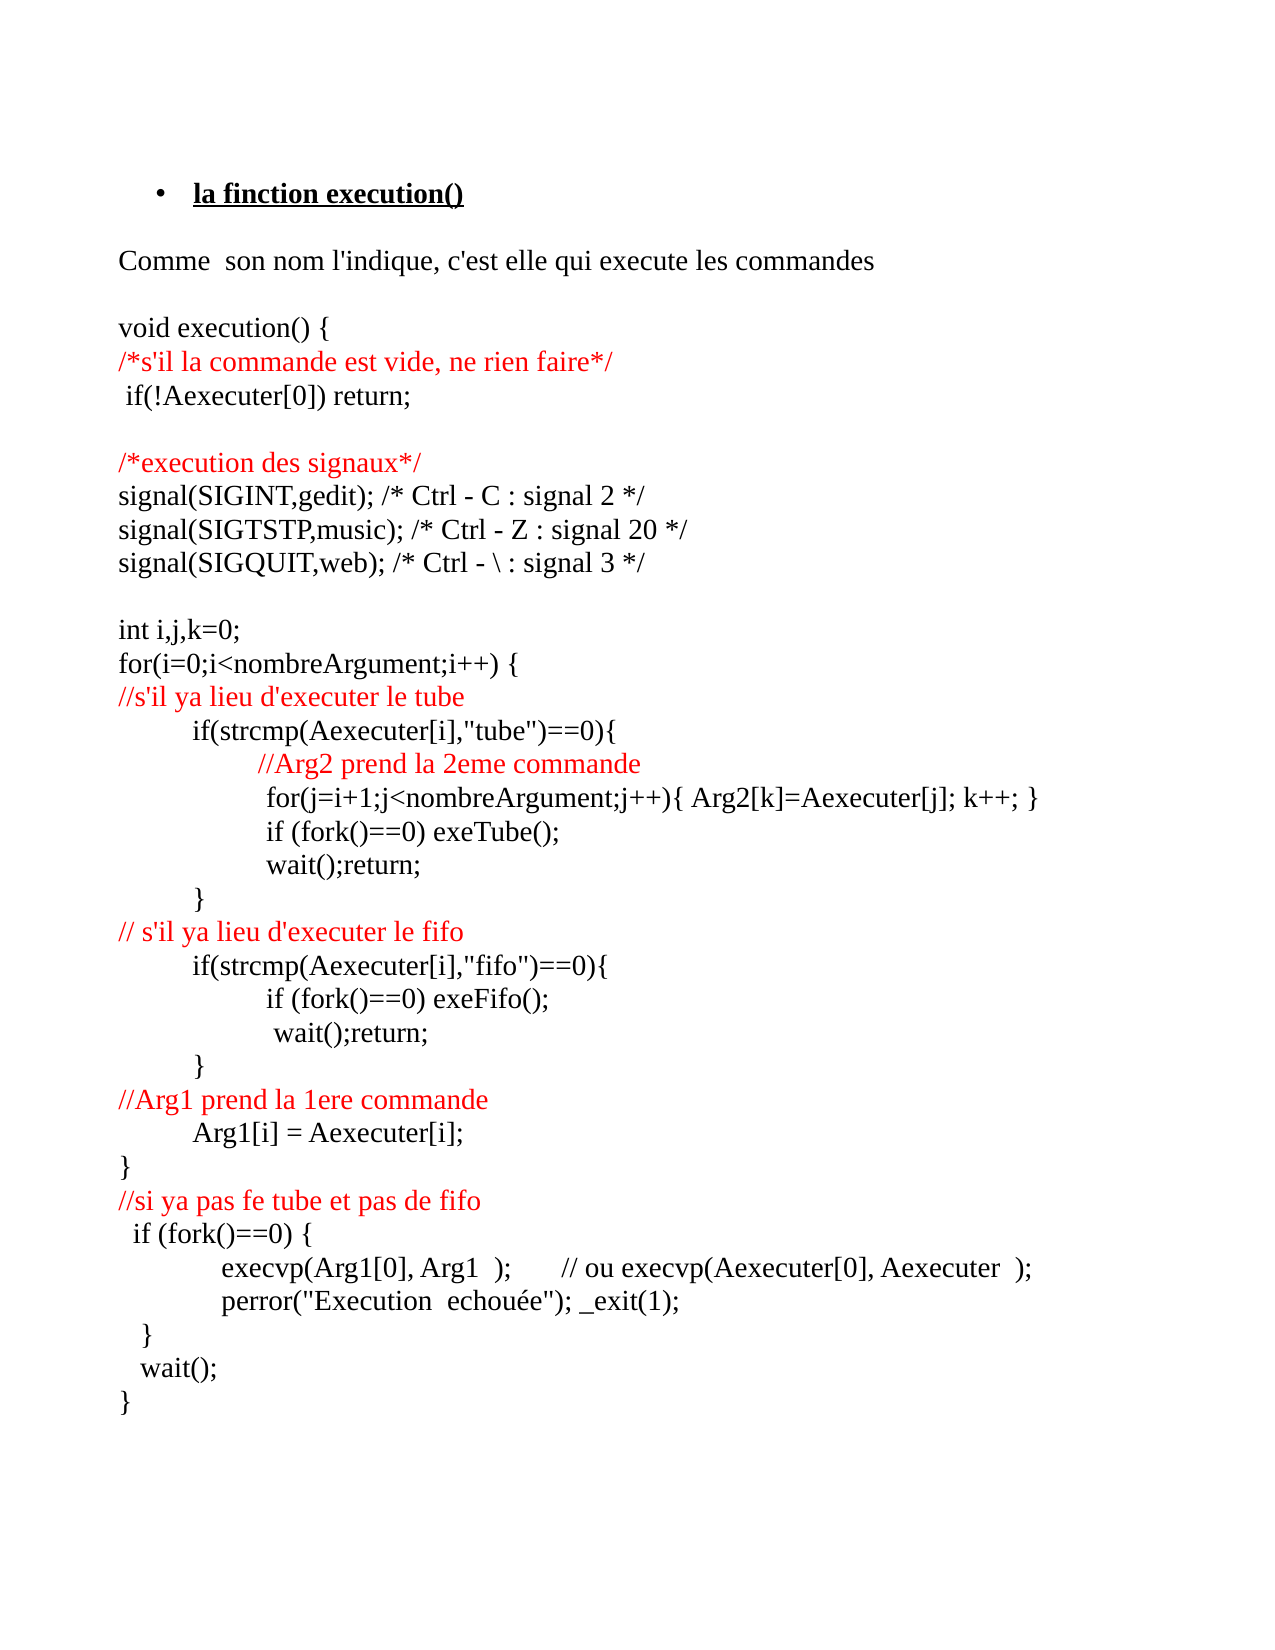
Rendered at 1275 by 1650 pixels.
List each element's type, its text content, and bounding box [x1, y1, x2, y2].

text //Arg1 prend la 1ere commande [118, 1082, 1157, 1116]
text wait();return; [118, 847, 1157, 881]
text //s'il ya lieu d'executer le tube [118, 679, 1157, 713]
text if (fork()==0) exeFifo(); [118, 981, 1157, 1015]
text //si ya pas fe tube et pas de fifo [118, 1183, 1157, 1216]
text execvp(Arg1[0], Arg1 ); // ou execvp(Aexecuter[0], Aexecuter ); [118, 1250, 1157, 1283]
text if(strcmp(Aexecuter[i],"tube")==0){ [118, 713, 1157, 747]
text } [118, 1384, 1157, 1417]
text } [118, 1048, 1157, 1082]
text void execution() { [118, 311, 1157, 344]
text // s'il ya lieu d'executer le fifo [118, 914, 1157, 948]
text /*s'il la commande est vide, ne rien faire*/ [118, 344, 1157, 378]
text signal(SIGTSTP,music); /* Ctrl - Z : signal 20 */ [118, 512, 1157, 545]
list la finction execution() [156, 176, 1157, 210]
text if (fork()==0) exeTube(); [118, 814, 1157, 847]
text for(j=i+1;j<nombreArgument;j++){ Arg2[k]=Aexecuter[j]; k++; } [118, 780, 1157, 814]
text if(strcmp(Aexecuter[i],"fifo")==0){ [118, 948, 1157, 981]
text } [118, 1149, 1157, 1183]
text if (fork()==0) { [118, 1216, 1157, 1250]
text } [118, 881, 1157, 914]
text for(i=0;i<nombreArgument;i++) { [118, 646, 1157, 679]
text } [118, 1317, 1157, 1350]
text perror("Execution echouée"); _exit(1); [118, 1283, 1157, 1317]
text Arg1[i] = Aexecuter[i]; [118, 1116, 1157, 1149]
text signal(SIGQUIT,web); /* Ctrl - \ : signal 3 */ [118, 545, 1157, 579]
text wait(); [118, 1350, 1157, 1384]
text //Arg2 prend la 2eme commande [118, 747, 1157, 780]
text wait();return; [118, 1015, 1157, 1048]
text signal(SIGINT,gedit); /* Ctrl - C : signal 2 */ [118, 478, 1157, 512]
text Comme son nom l'indique, c'est elle qui execute les commandes [118, 243, 1157, 277]
text int i,j,k=0; [118, 612, 1157, 646]
text if(!Aexecuter[0]) return; [118, 378, 1157, 411]
text /*execution des signaux*/ [118, 445, 1157, 478]
